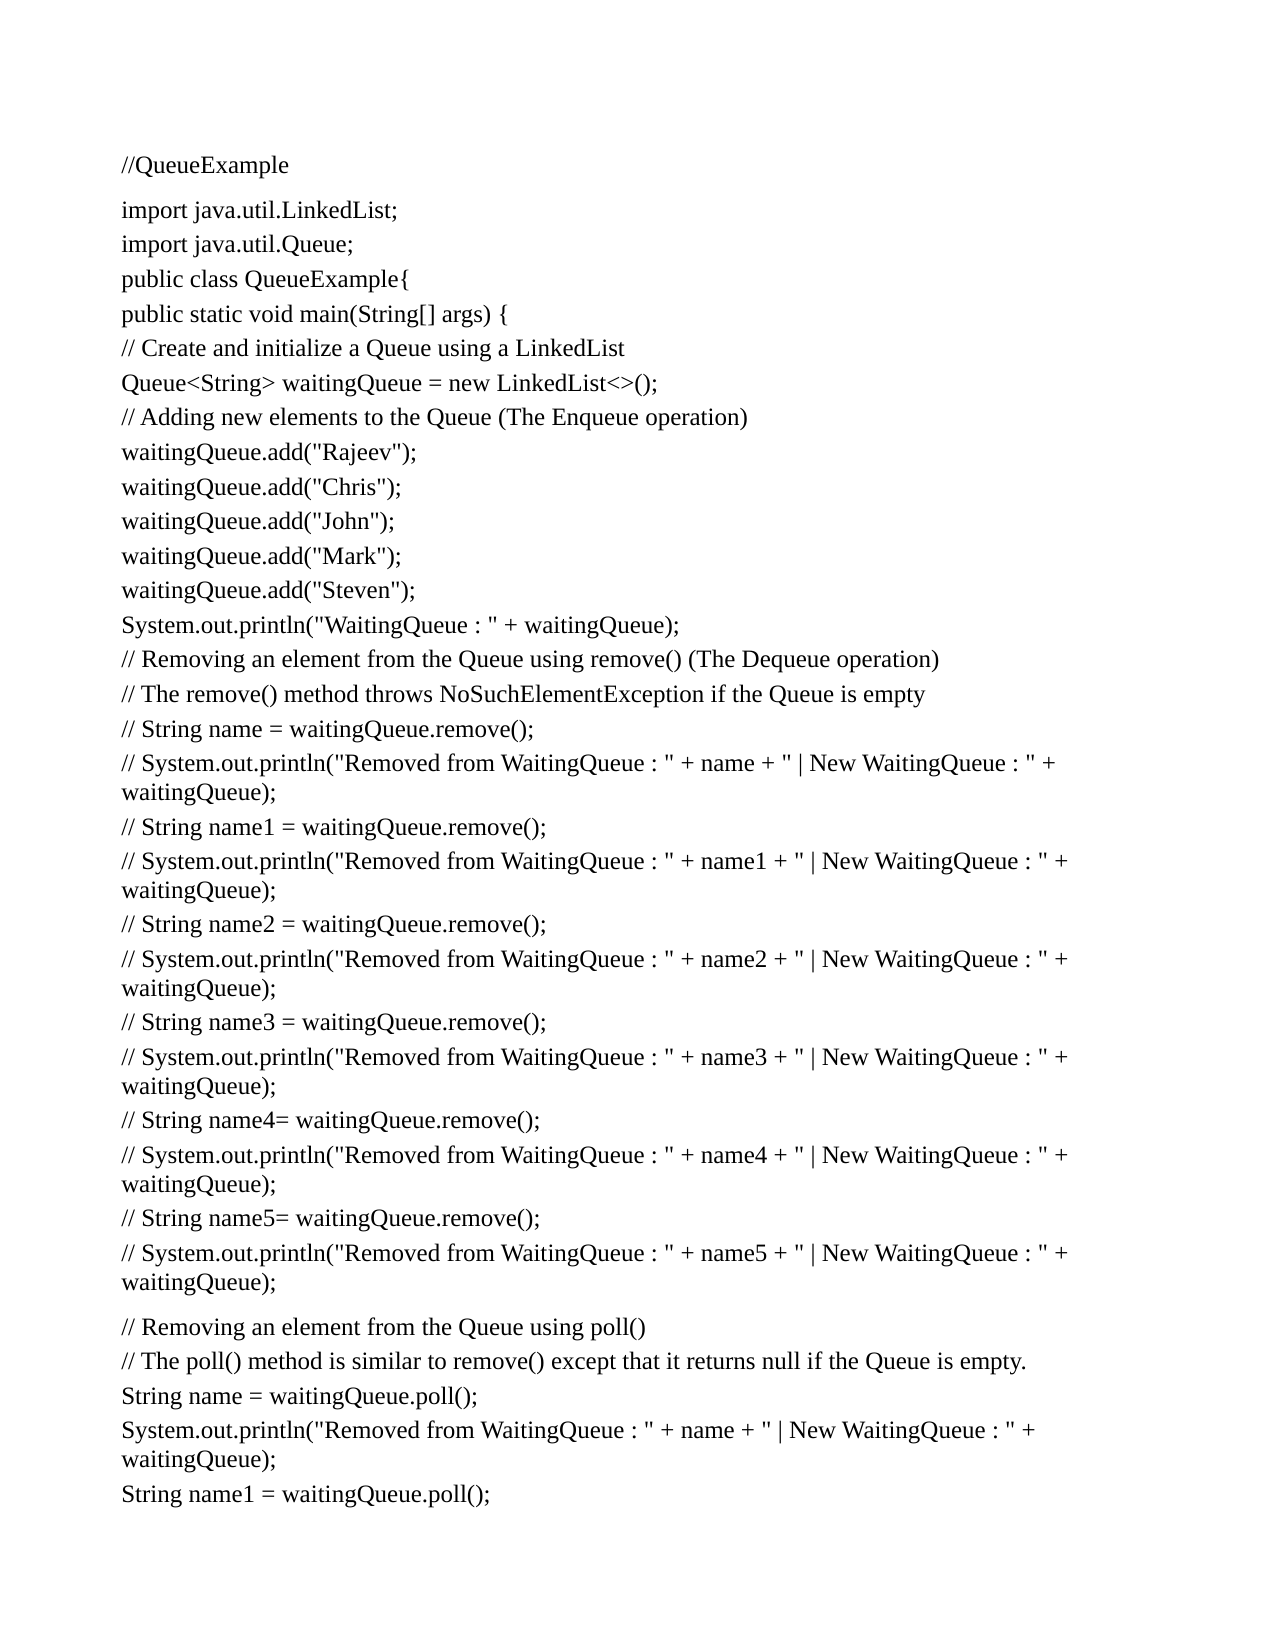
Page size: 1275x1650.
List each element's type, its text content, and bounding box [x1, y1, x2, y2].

table_header System.out.println("Removed from WaitingQueue : " + name + " | New WaitingQueue : " + waitingQueue); [118, 1413, 1157, 1476]
table_header // System.out.println("Removed from WaitingQueue : " + name1 + " | New WaitingQueue : " + waitingQueue); [118, 843, 1157, 907]
table_header public static void main(String[] args) { [118, 296, 528, 330]
table_header import java.util.Queue; [118, 227, 371, 261]
table_header // String name5= waitingQueue.remove(); [118, 1200, 559, 1235]
table_header // System.out.println("Removed from WaitingQueue : " + name3 + " | New WaitingQueue : " + waitingQueue); [118, 1039, 1157, 1102]
table_header // System.out.println("Removed from WaitingQueue : " + name + " | New WaitingQueue : " + waitingQueue); [118, 745, 1157, 809]
table_header System.out.println("WaitingQueue : " + waitingQueue); [118, 607, 698, 642]
table_header // String name3 = waitingQueue.remove(); [118, 1005, 565, 1039]
table_header waitingQueue.add("Steven"); [118, 573, 433, 607]
table_header waitingQueue.add("Mark"); [118, 538, 419, 572]
table_header // System.out.println("Removed from WaitingQueue : " + name5 + " | New WaitingQueue : " + waitingQueue); [118, 1235, 1157, 1298]
table_header Queue<String> waitingQueue = new LinkedList<>(); [118, 365, 677, 399]
table_header String name = waitingQueue.poll(); [118, 1378, 496, 1413]
table_header // System.out.println("Removed from WaitingQueue : " + name2 + " | New WaitingQueue : " + waitingQueue); [118, 941, 1157, 1004]
table_header waitingQueue.add("Chris"); [118, 469, 419, 503]
table_header // Removing an element from the Queue using remove() (The Dequeue operation) [118, 642, 958, 676]
table_header // Removing an element from the Queue using poll() [118, 1309, 664, 1343]
table_header public class QueueExample{ [118, 261, 428, 296]
table_header //QueueExample [118, 147, 307, 181]
table_header [118, 181, 133, 192]
table_header // Create and initialize a Queue using a LinkedList [118, 330, 644, 365]
table_header // String name1 = waitingQueue.remove(); [118, 809, 565, 843]
table_header // String name = waitingQueue.remove(); [118, 711, 552, 745]
table_header // The remove() method throws NoSuchElementException if the Queue is empty [118, 676, 944, 711]
table_header // Adding new elements to the Queue (The Enqueue operation) [118, 400, 766, 434]
table_header // The poll() method is similar to remove() except that it returns null if the Queue is empty. [118, 1344, 1046, 1378]
table_header [118, 1298, 133, 1309]
table_header import java.util.LinkedList; [118, 192, 416, 227]
table_header String name1 = waitingQueue.poll(); [118, 1476, 508, 1511]
table_header // String name4= waitingQueue.remove(); [118, 1103, 559, 1137]
table_header // String name2 = waitingQueue.remove(); [118, 907, 565, 941]
table_header // System.out.println("Removed from WaitingQueue : " + name4 + " | New WaitingQueue : " + waitingQueue); [118, 1137, 1157, 1200]
table_header waitingQueue.add("John"); [118, 503, 412, 538]
table_header waitingQueue.add("Rajeev"); [118, 434, 435, 469]
